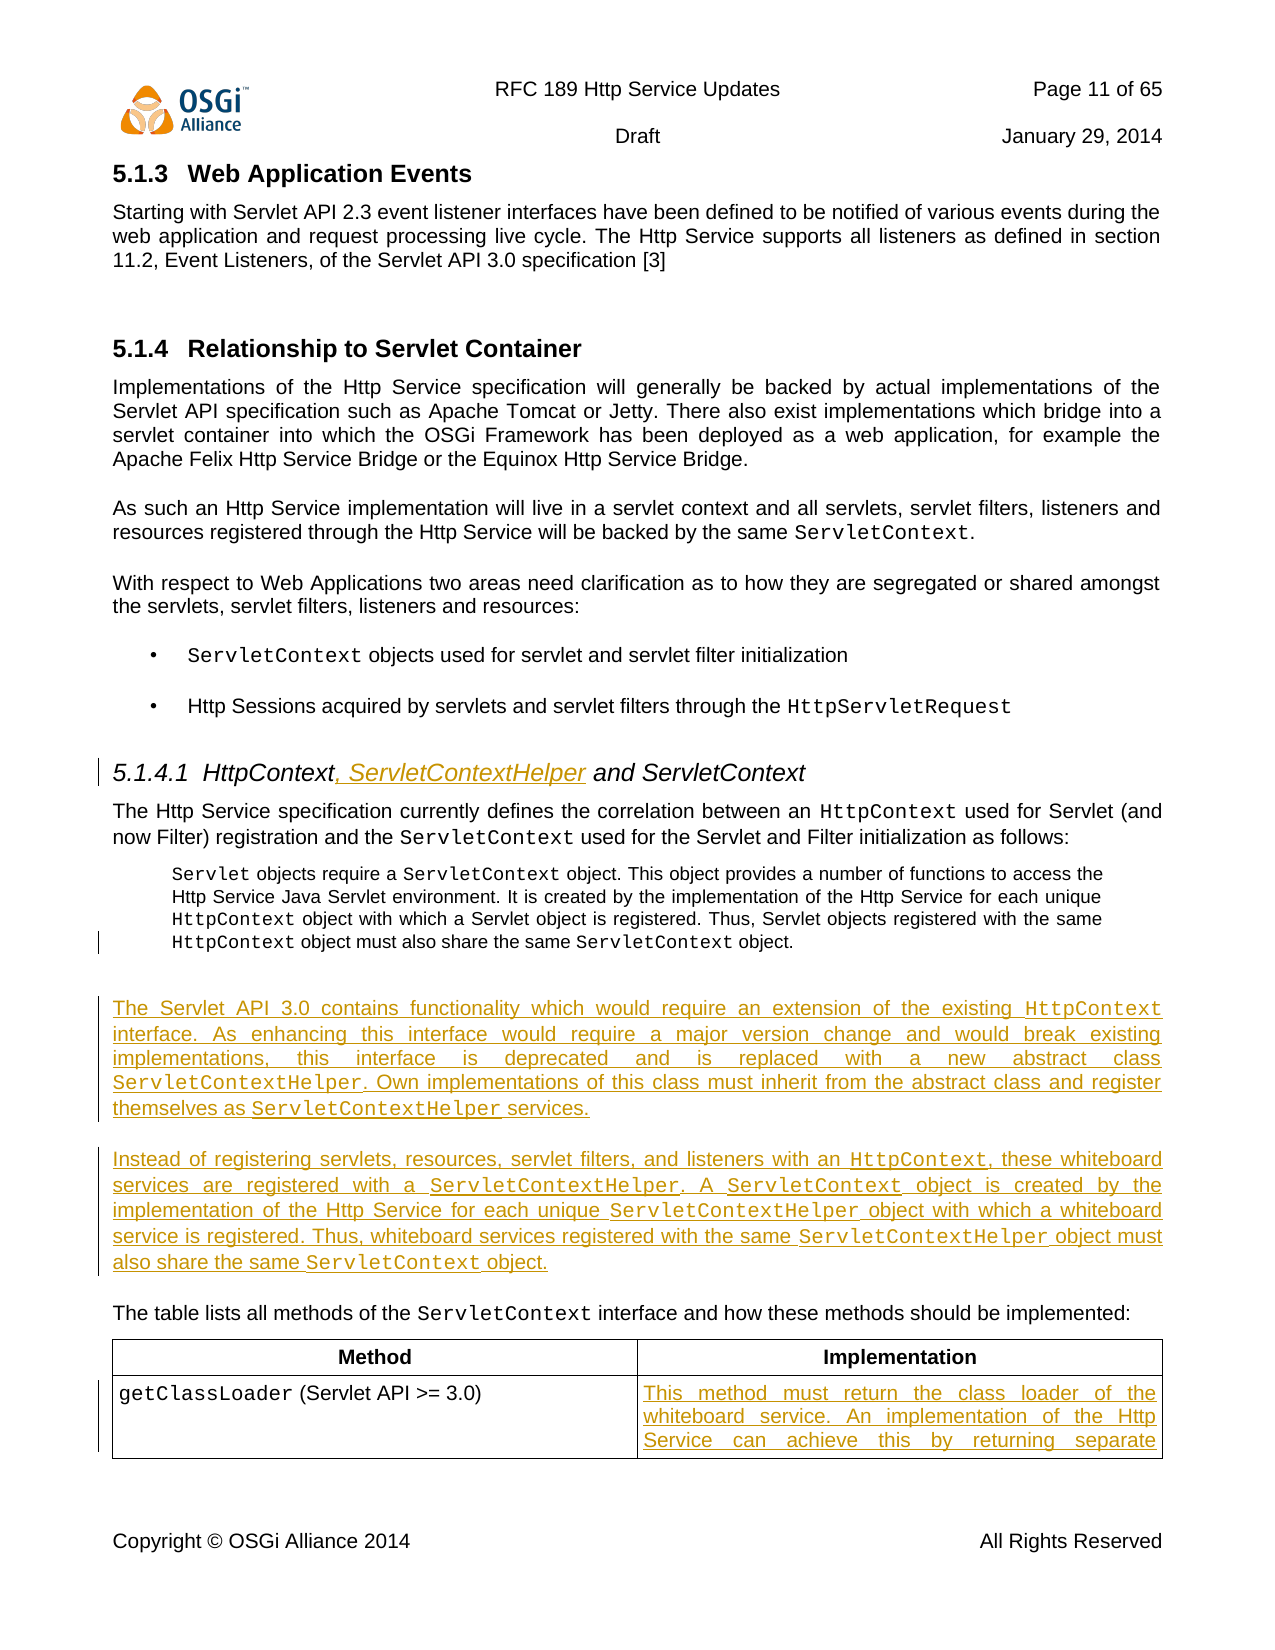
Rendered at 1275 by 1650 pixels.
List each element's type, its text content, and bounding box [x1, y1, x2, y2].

text Implementations of the Http Service specification will generally be backed by actual implementations of the Servlet API specification such as Apache Tomcat or Jetty. There also exist implementations which bridge into a servlet container into which the OSGi Framework has been deployed as a web application, for example the Apache Felix Http Service Bridge or the Equinox Http Service Bridge. [112, 375, 1162, 471]
text services are registered with a ServletContextHelper. A ServletContext object is created by the implementation of the Http Service for each unique ServletContextHelper object with which a whiteboard service is registered. Thus, whiteboard services registered with the same ServletContextHelper object must also share the same ServletContext object. [112, 1169, 1162, 1276]
list Http Sessions acquired by servlets and servlet filters through the HttpServletRequest [150, 694, 1162, 720]
table_header Method [113, 1340, 637, 1374]
list ServletContext objects used for servlet and servlet filter initialization [150, 643, 1162, 669]
subtitle Relationship to Servlet Container [112, 333, 1162, 362]
text As such an Http Service implementation will live in a servlet context and all servlets, servlet filters, listeners and resources registered through the Http Service will be backed by the same ServletContext. [112, 496, 1162, 545]
text Servlet objects require a ServletContext object. This object provides a number of functions to access the Http Service Java Servlet environment. It is created by the implementation of the Http Service for each unique HttpContext object with which a Servlet object is registered. Thus, Servlet objects registered with the same HttpContext object must also share the same ServletContext object. [172, 863, 1103, 954]
text implementations, this interface is deprecated and is replaced with a new abstract class [112, 1044, 1162, 1067]
text With respect to Web Applications two areas need clarification as to how they are segregated or shared amongst the servlets, servlet filters, listeners and resources: [112, 570, 1162, 618]
text Starting with Servlet API 2.3 event listener interfaces have been defined to be notified of various events during the web application and request processing live cycle. The Http Service supports all listeners as defined in section 11.2, Event Listeners, of the Servlet API 3.0 specification [3]. [112, 200, 1162, 272]
text ServletContextHelper. Own implementations of this class must inherit from the abstract class and register [112, 1068, 1162, 1092]
text The Http Service specification currently defines the correlation between an HttpContext used for Servlet (and now Filter) registration and the ServletContext used for the Servlet and Filter initialization as follows: [112, 799, 1162, 850]
text The table lists all methods of the ServletContext interface and how these methods should be implemented: [112, 1301, 1162, 1327]
table_cell getClassLoader (Servlet API >= 3.0) [113, 1376, 637, 1458]
picture [113, 78, 257, 142]
text The Servlet API 3.0 contains functionality which would require an extension of the existing HttpContext interface. As enhancing this interface would require a major version change and would break existing [112, 996, 1162, 1043]
subtitle HttpContext, ServletContextHelper and ServletContext [112, 757, 1162, 786]
text themselves as ServletContextHelper services. [112, 1092, 1162, 1122]
text Instead of registering servlets, resources, servlet filters, and listeners with an HttpContext, these whiteboard [112, 1147, 1162, 1168]
subtitle Web Application Events [112, 159, 1162, 188]
table_cell This method must return the class loader of the whiteboard service. An implementation of the Http Service can achieve this by returning separate [638, 1376, 1162, 1458]
table_header Implementation [638, 1340, 1162, 1374]
